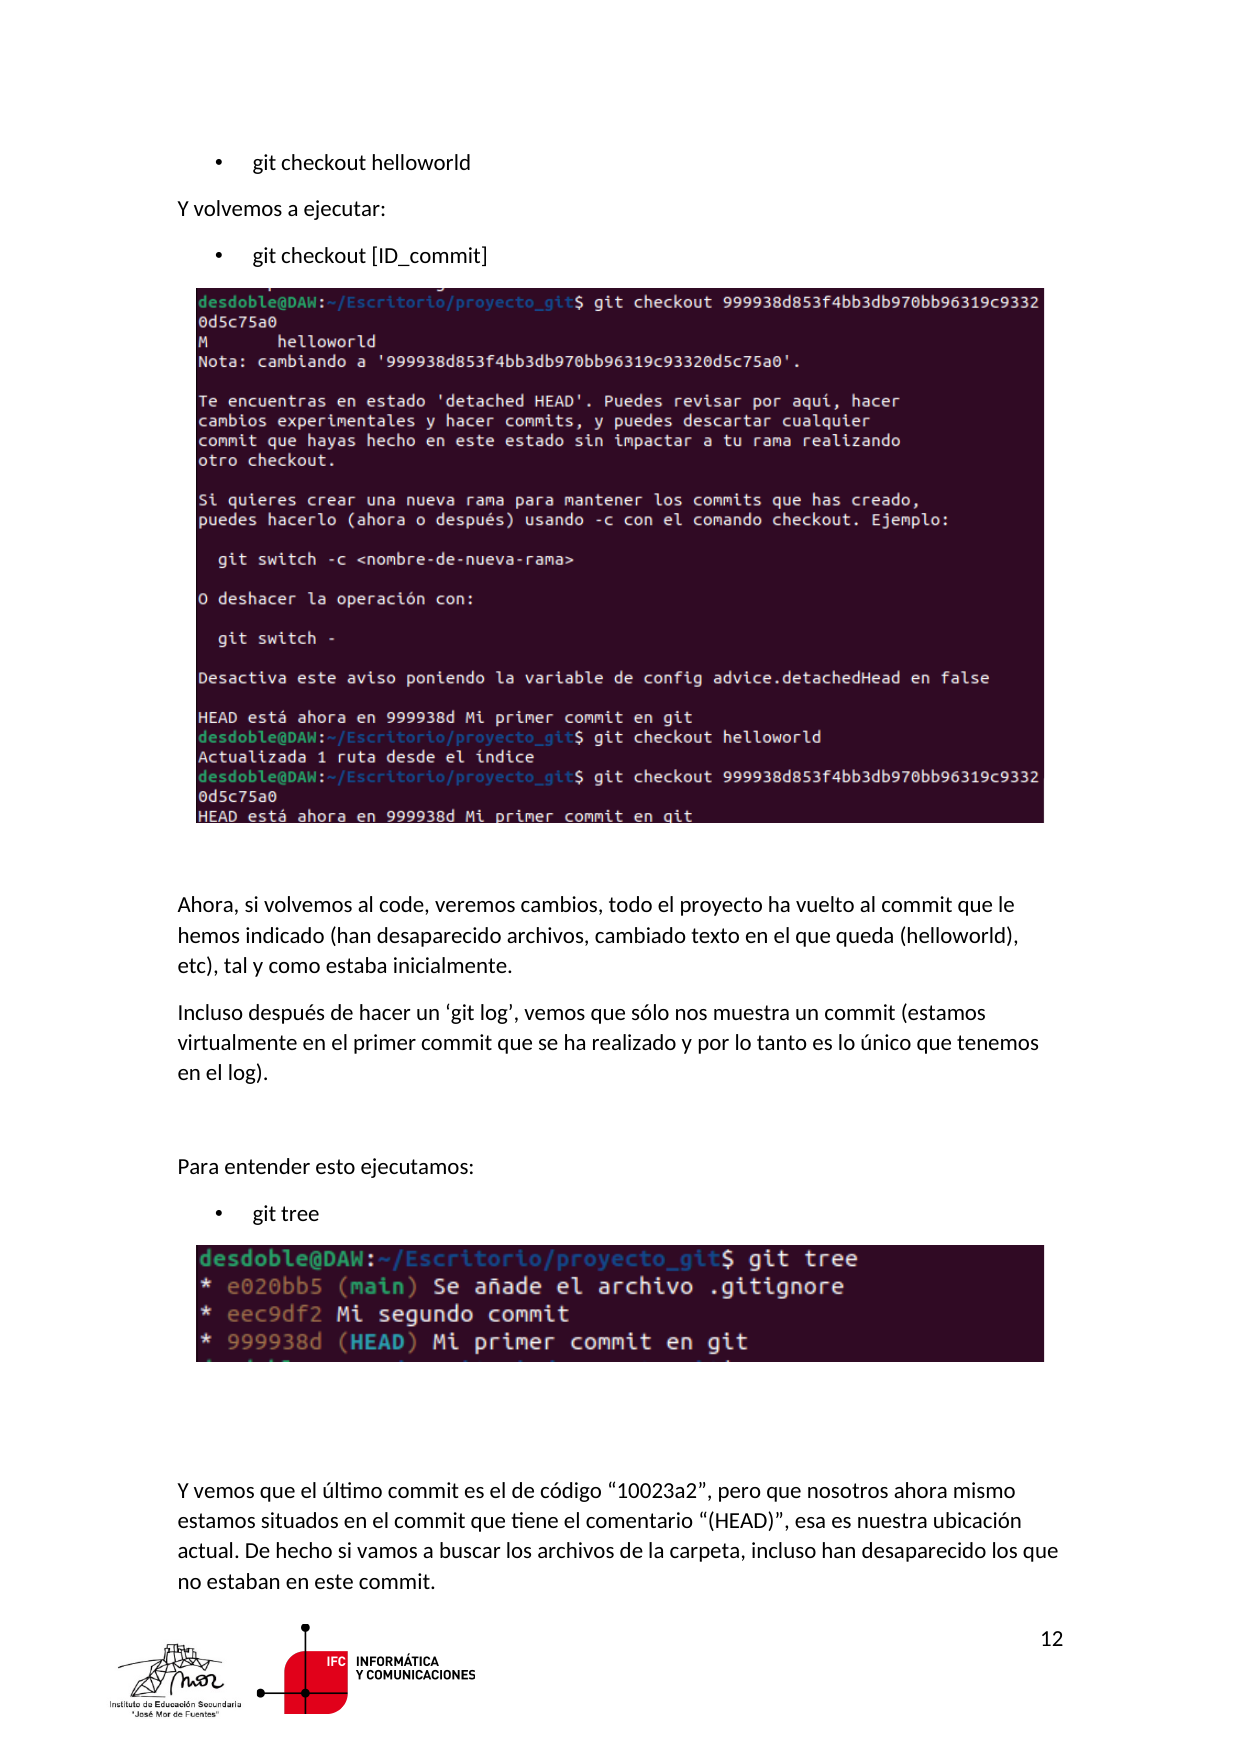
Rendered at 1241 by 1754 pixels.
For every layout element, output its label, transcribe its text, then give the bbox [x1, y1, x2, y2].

picture [100, 1631, 249, 1736]
picture [196, 288, 1045, 823]
text Y vemos que el último commit es el de código “10023a2”, pero que nosotros ahora mismo estamos situados en el commit que tiene el comentario “(HEAD)”, esa es nuestra ubicación actual. De hecho si vamos a buscar los archivos de la carpeta, incluso han desaparecido los que no estaban en este commit. [177, 1476, 1063, 1595]
text Incluso después de hacer un ‘git log’, vemos que sólo nos muestra un commit (estamos virtualmente en el primer commit que se ha realizado y por lo tanto es lo único que tenemos en el log). [177, 998, 1063, 1086]
picture [196, 1245, 1045, 1362]
list git checkout helloworld [215, 148, 1063, 176]
text Y volvemos a ejecutar: [177, 194, 1063, 222]
list git checkout [ID_commit] [215, 241, 1063, 269]
picture [256, 1624, 475, 1714]
text Para entender esto ejecutamos: [177, 1152, 1063, 1180]
text Ahora, si volvemos al code, veremos cambios, todo el proyecto ha vuelto al commit que le hemos indicado (han desaparecido archivos, cambiado texto en el que queda (helloworld), etc), tal y como estaba inicialmente. [177, 891, 1063, 979]
list git tree [215, 1199, 1063, 1227]
